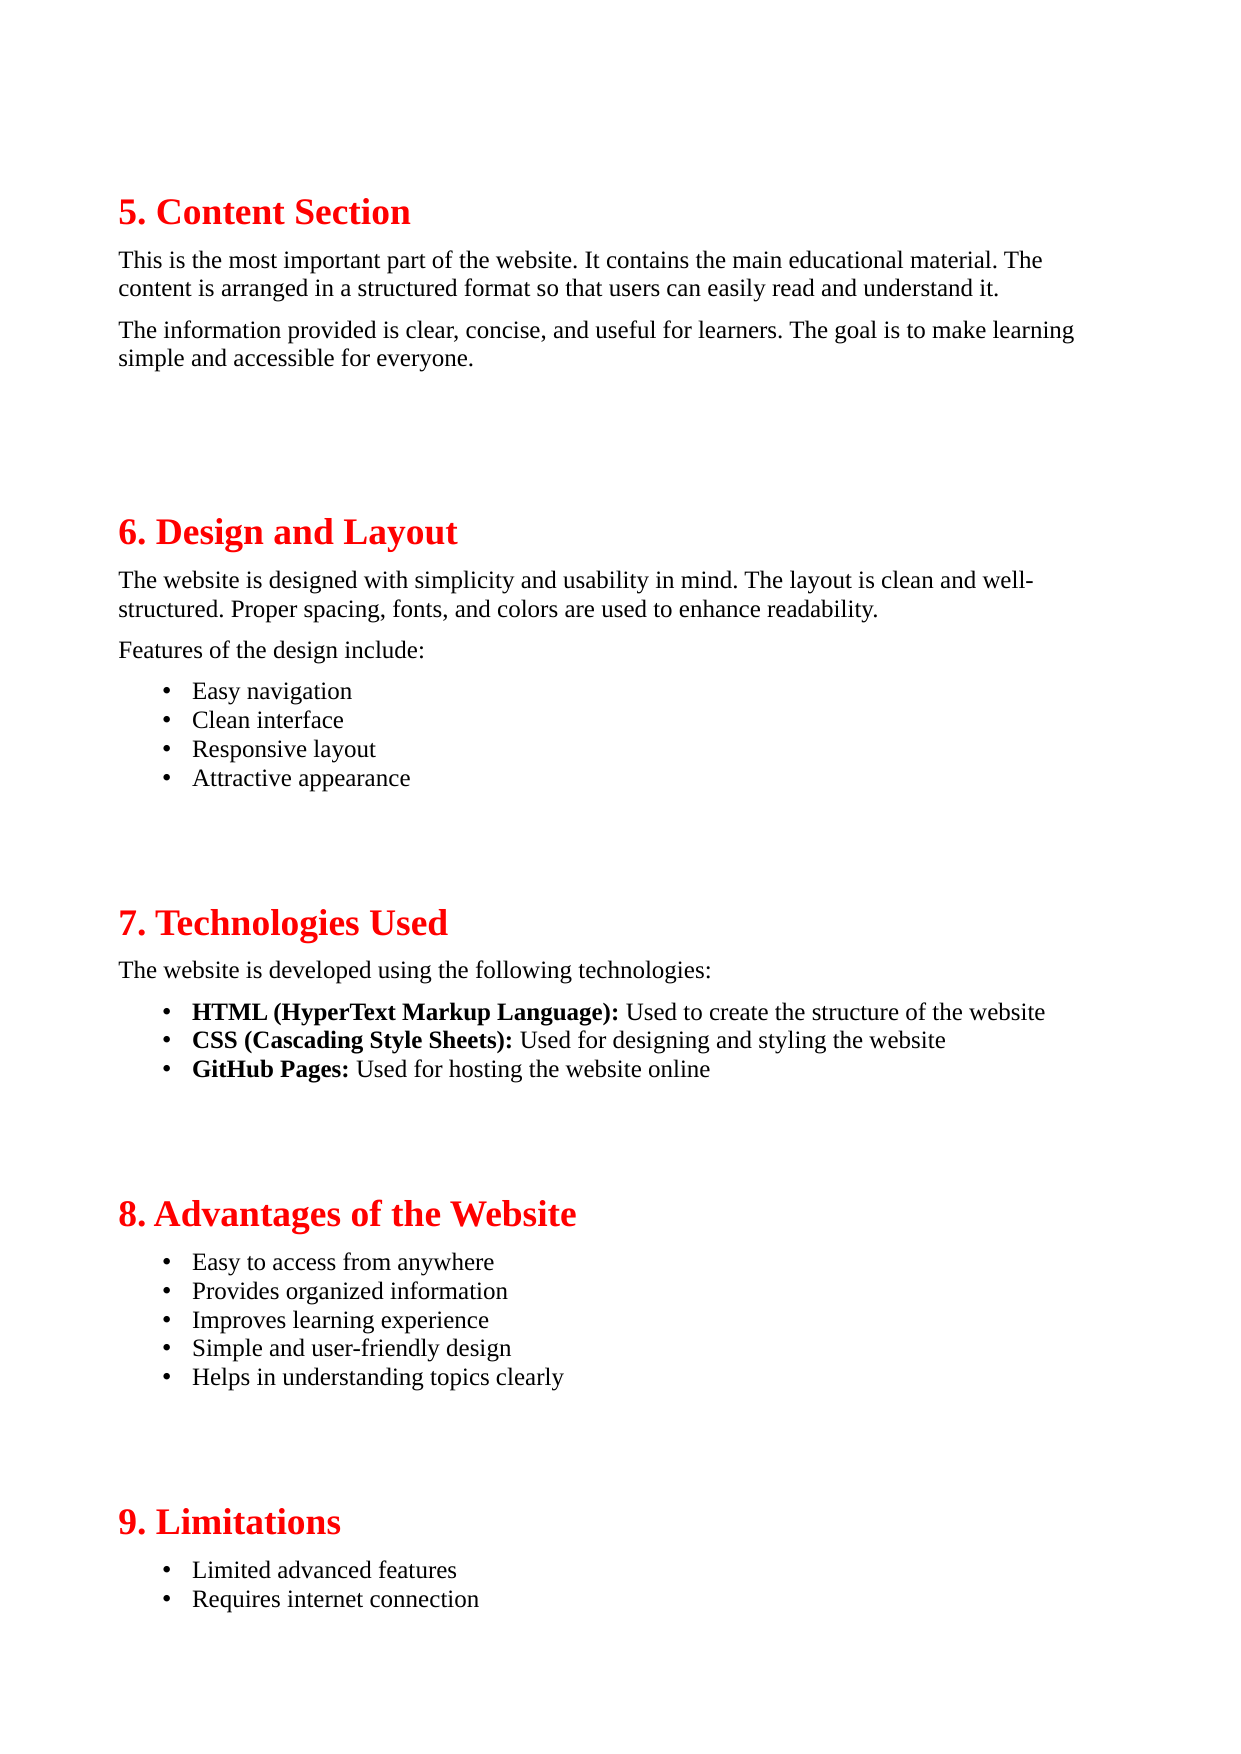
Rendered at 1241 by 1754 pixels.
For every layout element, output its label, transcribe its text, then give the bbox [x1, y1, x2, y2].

subtitle 9. Limitations [118, 1499, 1122, 1543]
list HTML (HyperText Markup Language): Used to create the structure of the website [162, 997, 1122, 1026]
subtitle 8. Advantages of the Website [118, 1192, 1122, 1235]
list Requires internet connection [162, 1584, 1122, 1613]
list Improves learning experience [162, 1305, 1122, 1333]
list Limited advanced features [162, 1555, 1122, 1584]
list Simple and user-friendly design [162, 1333, 1122, 1362]
list Easy navigation [162, 676, 1122, 705]
text The website is designed with simplicity and usability in mind. The layout is clean and well-structured. Proper spacing, fonts, and colors are used to enhance readability. [118, 565, 1122, 623]
list Provides organized information [162, 1276, 1122, 1305]
list Easy to access from anywhere [162, 1247, 1122, 1276]
text Features of the design include: [118, 635, 1122, 664]
text This is the most important part of the website. It contains the main educational material. The content is arranged in a structured format so that users can easily read and understand it. [118, 245, 1122, 302]
subtitle 6. Design and Layout [118, 509, 1122, 553]
subtitle 5. Content Section [118, 189, 1122, 232]
list Attractive appearance [162, 763, 1122, 791]
list Clean interface [162, 705, 1122, 734]
list Helps in understanding topics clearly [162, 1362, 1122, 1391]
text The information provided is clear, concise, and useful for learners. The goal is to make learning simple and accessible for everyone. [118, 315, 1122, 372]
list Responsive layout [162, 734, 1122, 763]
list GitHub Pages: Used for hosting the website online [162, 1054, 1122, 1083]
list CSS (Cascading Style Sheets): Used for designing and styling the website [162, 1026, 1122, 1054]
text The website is developed using the following technologies: [118, 956, 1122, 984]
subtitle 7. Technologies Used [118, 900, 1122, 943]
